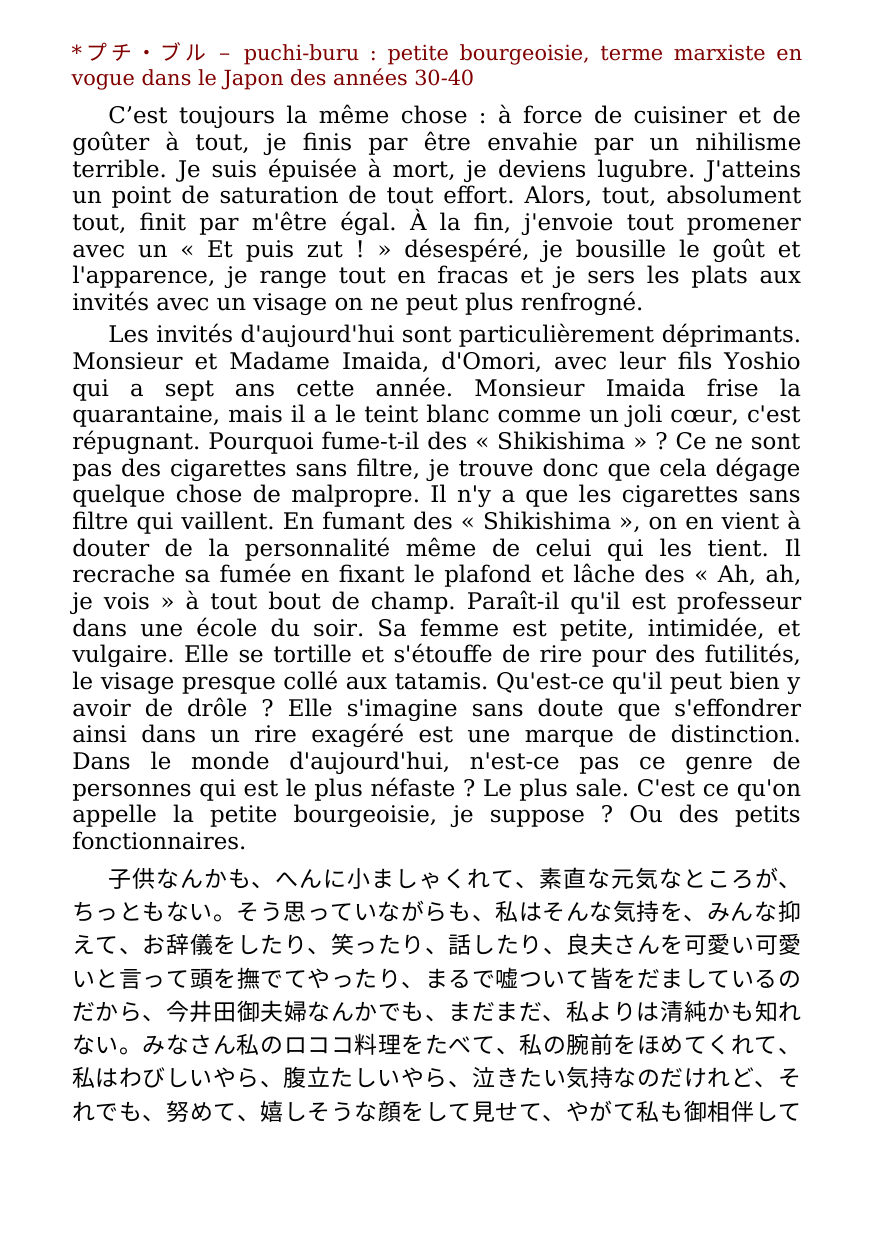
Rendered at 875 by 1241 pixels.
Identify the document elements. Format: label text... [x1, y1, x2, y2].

text *プチ・ブル – puchi-buru : petite bourgeoisie, terme marxiste en vogue dans le Japon des années 30-40 [71, 36, 803, 91]
text C’est toujours la même chose : à force de cuisiner et de goûter à tout, je finis par être envahie par un nihilisme terrible. Je suis épuisée à mort, je deviens lugubre. J'atteins un point de saturation de tout effort. Alors, tout, absolument tout, finit par m'être égal. À la fin, j'envoie tout promener avec un « Et puis zut ! » désespéré, je bousille le goût et l'apparence, je range tout en fracas et je sers les plats aux invités avec un visage on ne peut plus renfrogné. [72, 102, 802, 316]
text 子供なんかも、へんに小ましゃくれて、素直な元気なところが、ちっともない。そう思っていながらも、私はそんな気持を、みんな抑えて、お辞儀をしたり、笑ったり、話したり、良夫さんを可愛い可愛いと言って頭を撫でてやったり、まるで嘘ついて皆をだましているのだから、今井田御夫婦なんかでも、まだまだ、私よりは清純かも知れない。みなさん私のロココ料理をたべて、私の腕前をほめてくれて、私はわびしいやら、腹立たしいやら、泣きたい気持なのだけれど、それでも、努めて、嬉しそうな顔をして見せて、やがて私も御相伴して [72, 861, 802, 1127]
text Les invités d'aujourd'hui sont particulièrement déprimants. Monsieur et Madame Imaida, d'Omori, avec leur fils Yoshio qui a sept ans cette année. Monsieur Imaida frise la quarantaine, mais il a le teint blanc comme un joli cœur, c'est répugnant. Pourquoi fume-t-il des « Shikishima » ? Ce ne sont pas des cigarettes sans filtre, je trouve donc que cela dégage quelque chose de malpropre. Il n'y a que les cigarettes sans filtre qui vaillent. En fumant des « Shikishima », on en vient à douter de la personnalité même de celui qui les tient. Il recrache sa fumée en fixant le plafond et lâche des « Ah, ah, je vois » à tout bout de champ. Paraît-il qu'il est professeur dans une école du soir. Sa femme est petite, intimidée, et vulgaire. Elle se tortille et s'étouffe de rire pour des futilités, le visage presque collé aux tatamis. Qu'est-ce qu'il peut bien y avoir de drôle ? Elle s'imagine sans doute que s'effondrer ainsi dans un rire exagéré est une marque de distinction. Dans le monde d'aujourd'hui, n'est-ce pas ce genre de personnes qui est le plus néfaste ? Le plus sale. C'est ce qu'on appelle la petite bourgeoisie, je suppose ? Ou des petits fonctionnaires. [72, 322, 802, 855]
